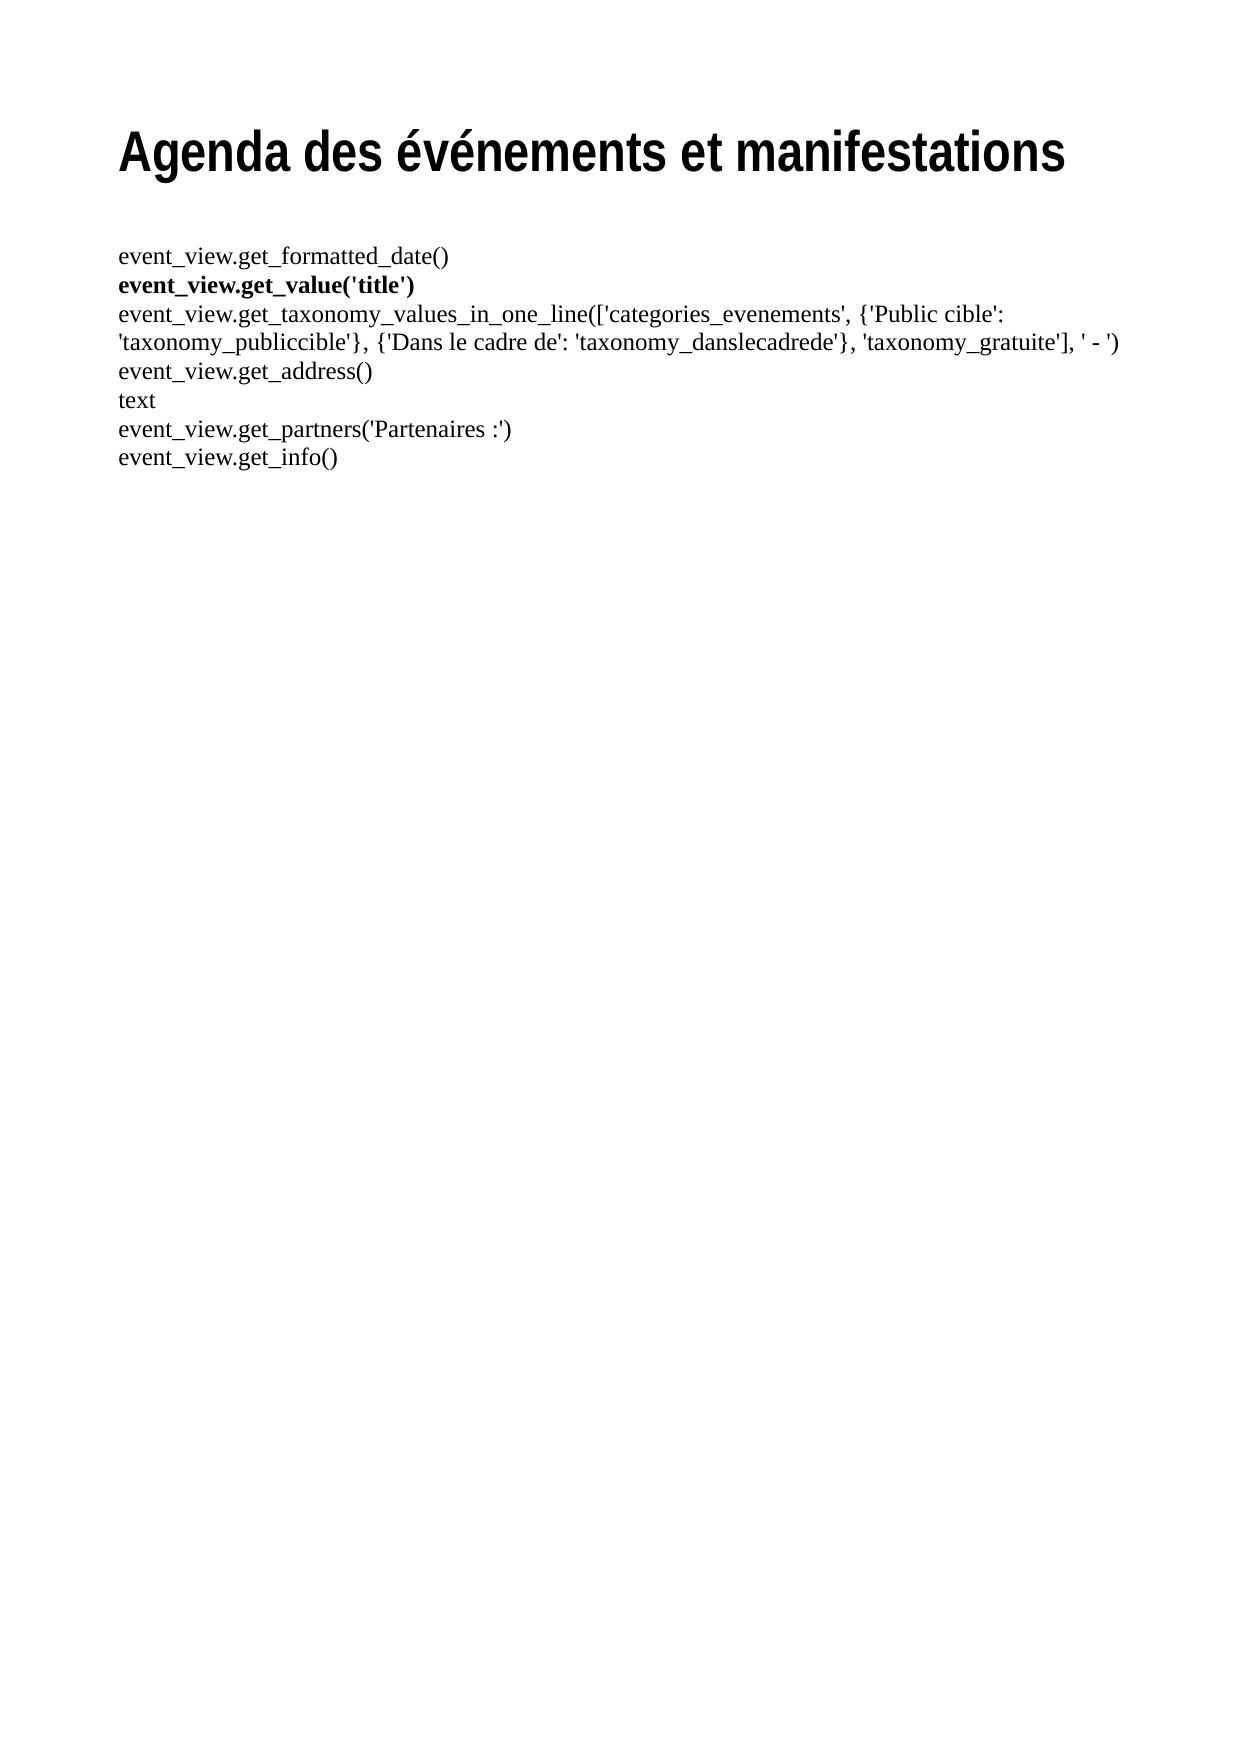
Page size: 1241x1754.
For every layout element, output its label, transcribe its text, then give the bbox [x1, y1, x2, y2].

text event_view.get_address() text [118, 356, 1122, 414]
text event_view.get_value('title') [118, 270, 1122, 299]
text event_view.get_taxonomy_values_in_one_line(['categories_evenements', {'Public cible': 'taxonomy_publiccible'}, {'Dans le cadre de': 'taxonomy_danslecadrede'}, 'taxonomy_gratuite'], ' - ') [118, 299, 1122, 356]
text Agenda des événements et manifestations [118, 118, 1122, 184]
text event_view.get_partners('Partenaires :') [118, 414, 1122, 442]
text event_view.get_formatted_date() [118, 241, 1122, 270]
text event_view.get_info() [118, 442, 1122, 471]
